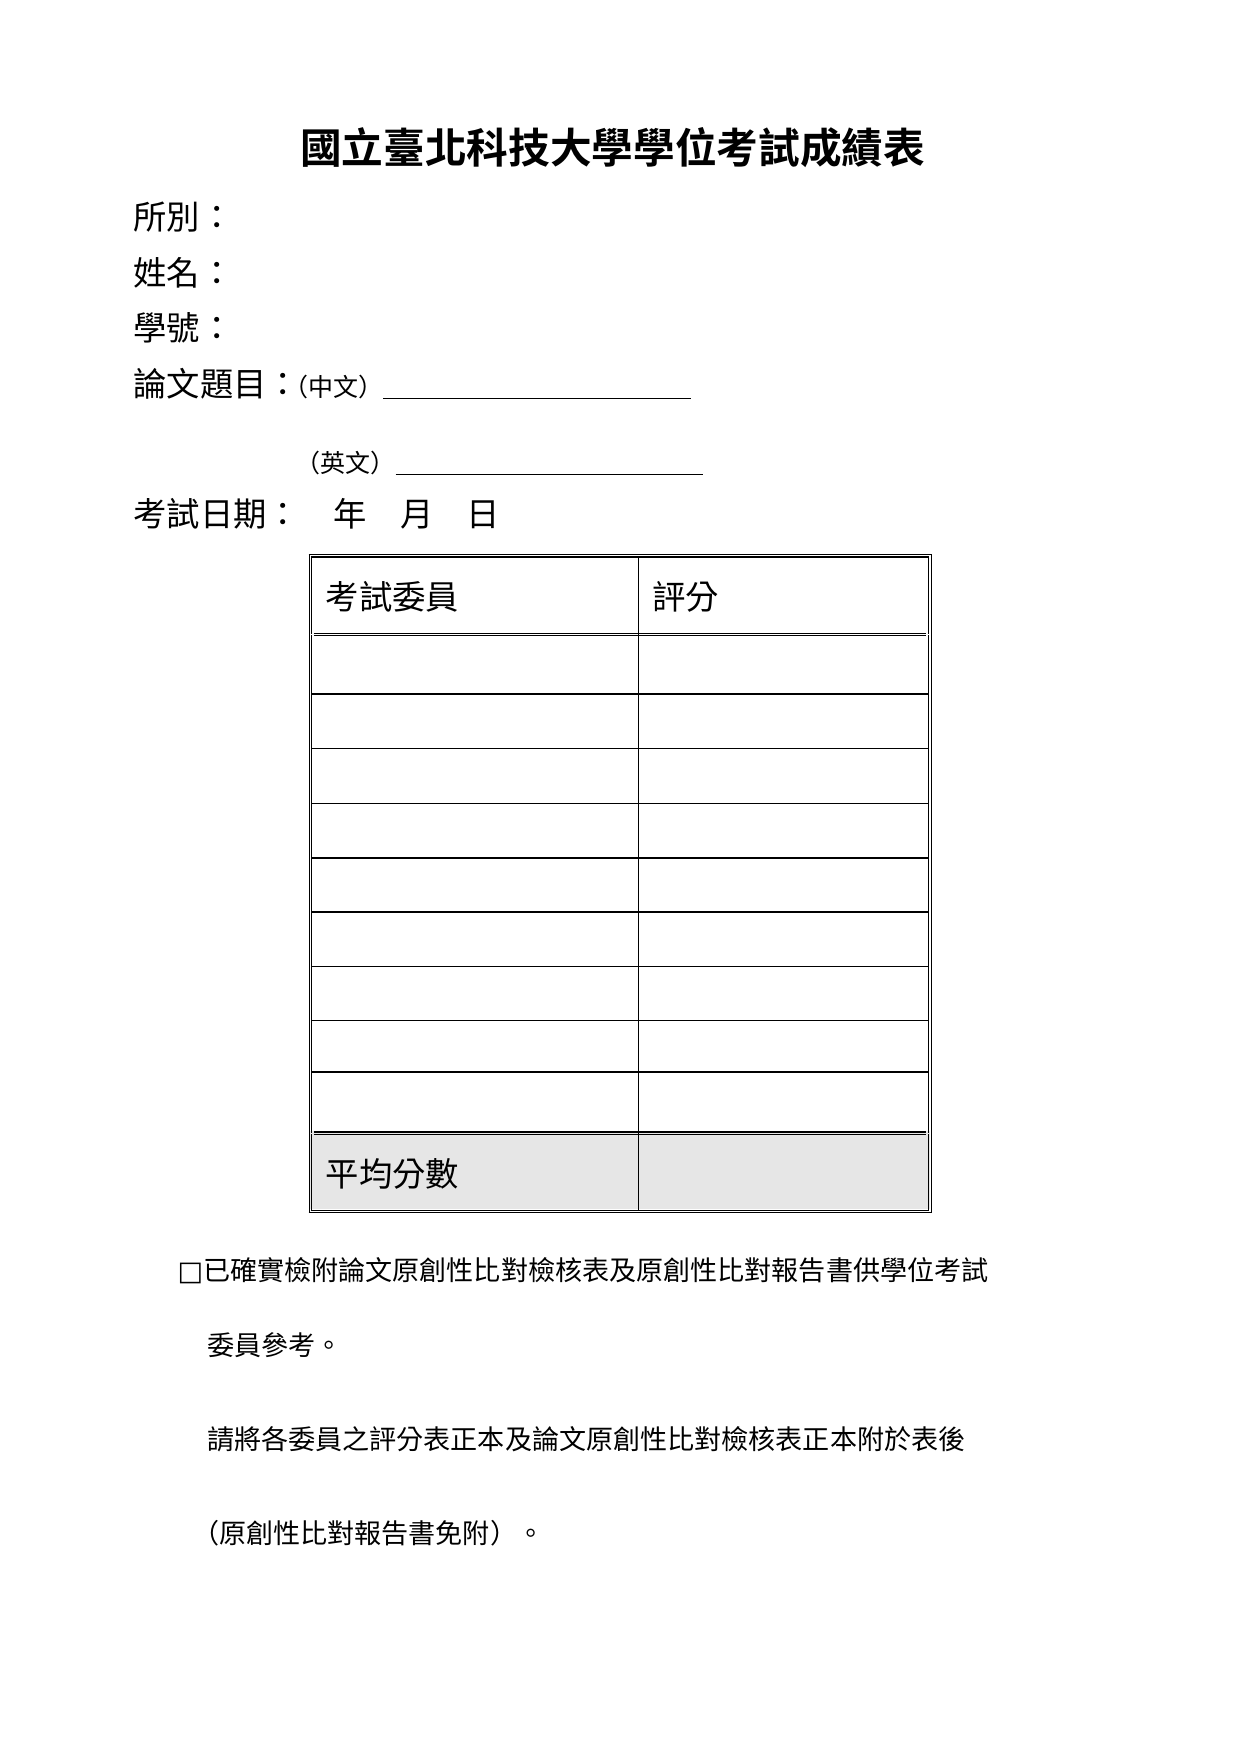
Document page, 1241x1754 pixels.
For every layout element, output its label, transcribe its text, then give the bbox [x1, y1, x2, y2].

table_cell [312, 1021, 638, 1071]
table_cell [639, 633, 928, 693]
text （英文） [89, 444, 1152, 480]
table_cell [639, 913, 928, 966]
table_cell [312, 749, 638, 803]
text 姓名： [89, 246, 1152, 295]
table_cell [312, 1073, 638, 1131]
table_cell [639, 804, 928, 857]
table_cell 平均分數 [312, 1131, 638, 1209]
table_cell [312, 633, 638, 693]
text 學號： [89, 302, 1152, 350]
text 考試日期： 年 月 日 [89, 487, 1152, 536]
table_cell [639, 967, 928, 1020]
text 請將各委員之評分表正本及論文原創性比對檢核表正本附於表後 [89, 1400, 1004, 1475]
table_header 考試委員 [312, 558, 638, 632]
table_cell [312, 695, 638, 747]
table_cell [639, 1073, 928, 1131]
table_cell [312, 804, 638, 857]
table_cell [639, 695, 928, 747]
text □已確實檢附論文原創性比對檢核表及原創性比對報告書供學位考試委員參考。 [177, 1231, 1004, 1381]
table_cell [639, 859, 928, 911]
text 國立臺北科技大學學位考試成績表 [145, 108, 1080, 183]
table_cell [312, 913, 638, 966]
text 所別： [89, 191, 1152, 239]
table_cell [639, 749, 928, 803]
table_cell [639, 1021, 928, 1071]
table_cell [312, 967, 638, 1020]
table_header 評分 [639, 558, 928, 632]
text 論文題目：（中文） [89, 358, 1152, 406]
table_cell [639, 1131, 928, 1209]
text （原創性比對報告書免附）。 [89, 1494, 1004, 1569]
table_cell [312, 859, 638, 911]
